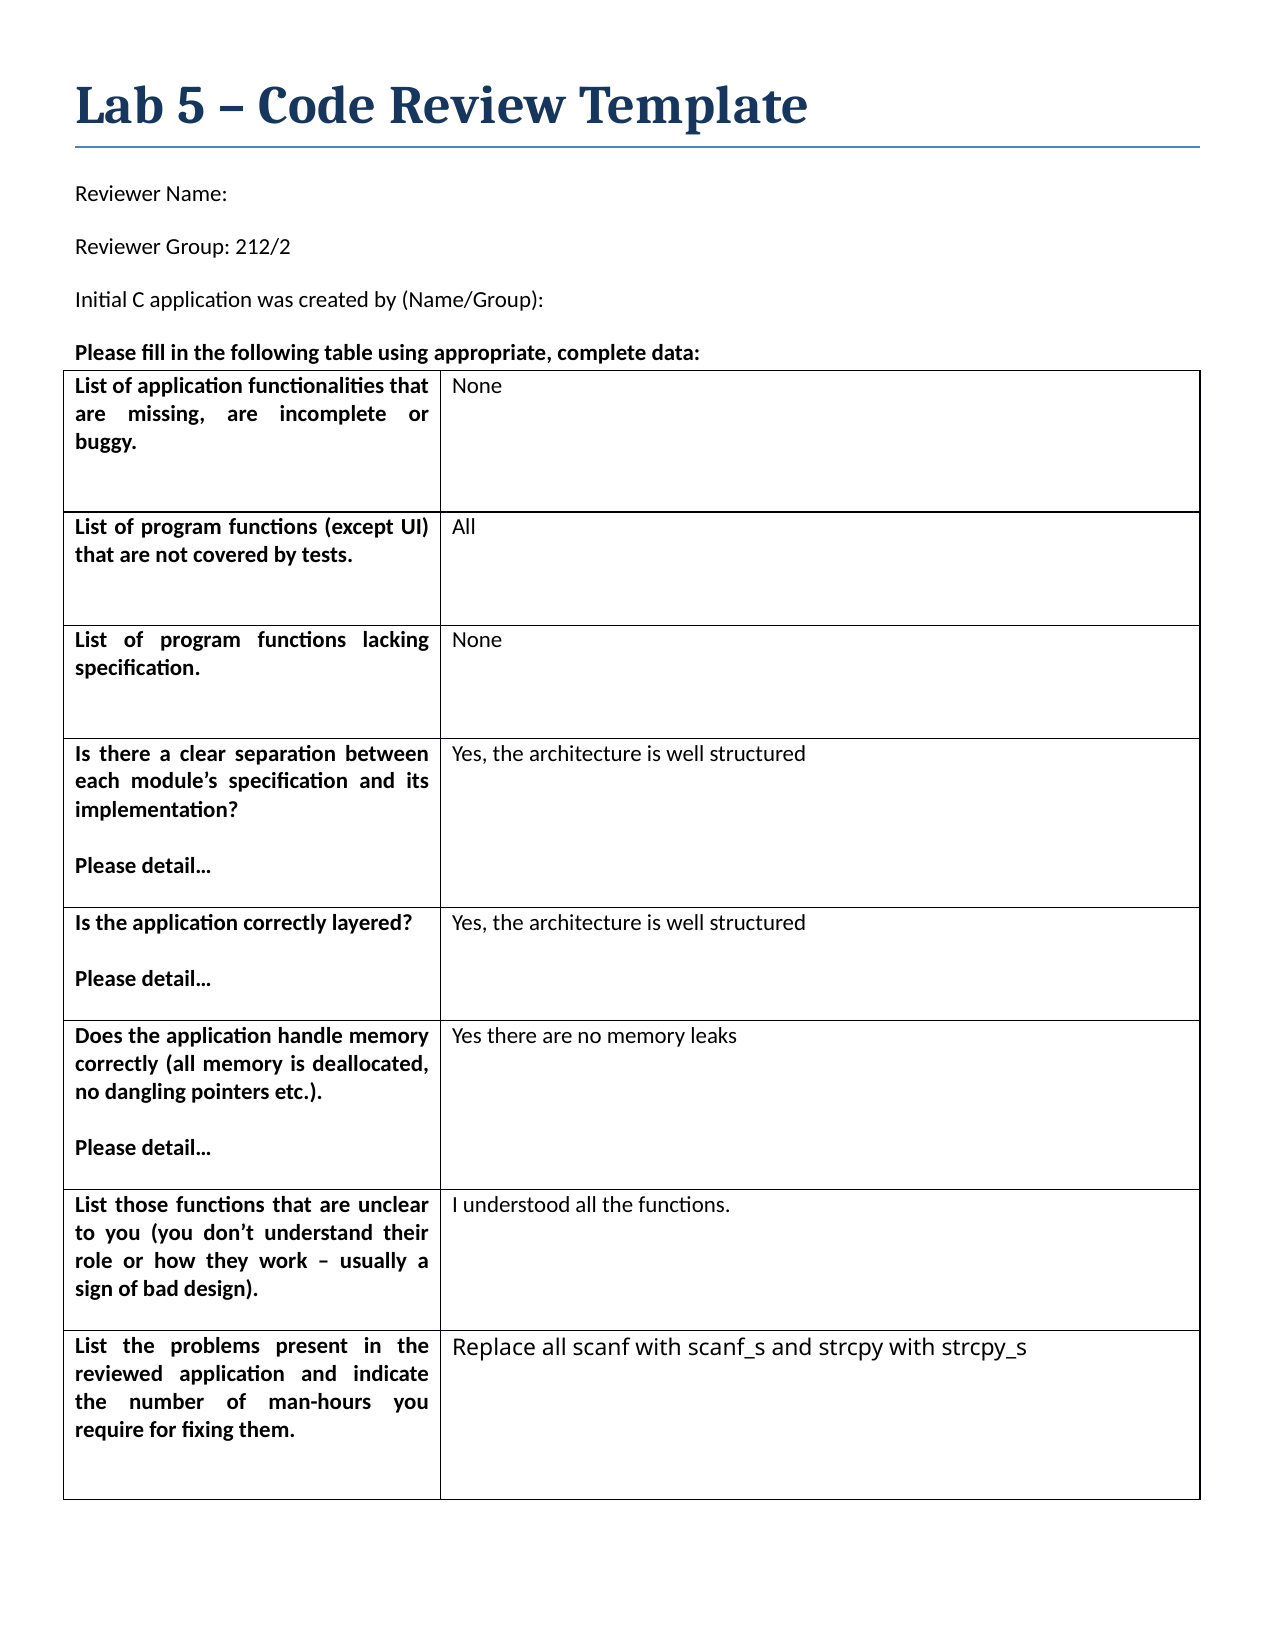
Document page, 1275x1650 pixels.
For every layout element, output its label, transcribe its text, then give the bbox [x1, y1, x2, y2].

table_cell All [441, 513, 1199, 624]
table_cell List the problems present in the reviewed application and indicate the number of man-hours you require for fixing them. [64, 1331, 440, 1499]
table_header List of application functionalities that are missing, are incomplete or buggy. [64, 371, 440, 511]
text Initial C application was created by (Name/Group): [75, 285, 1200, 313]
table_cell Yes there are no memory leaks [441, 1021, 1199, 1189]
table_cell Is the application correctly layered? Please detail… [64, 908, 440, 1020]
table_cell List of program functions lacking specification. [64, 626, 440, 738]
table_cell Yes, the architecture is well structured [441, 739, 1199, 907]
table_cell None [441, 626, 1199, 738]
text Reviewer Name: [75, 179, 1200, 207]
text Please fill in the following table using appropriate, complete data: [75, 338, 1200, 366]
text Reviewer Group: 212/2 [75, 232, 1200, 260]
table_cell List of program functions (except UI) that are not covered by tests. [64, 513, 440, 624]
text Lab 5 – Code Review Template [75, 75, 1200, 146]
table_cell Does the application handle memory correctly (all memory is deallocated, no dangling pointers etc.). Please detail… [64, 1021, 440, 1189]
table_cell Is there a clear separation between each module’s specification and its implementation? Please detail… [64, 739, 440, 907]
table_cell Yes, the architecture is well structured [441, 908, 1199, 1020]
table_cell Replace all scanf with scanf_s and strcpy with strcpy_s [441, 1331, 1199, 1499]
table_cell List those functions that are unclear to you (you don’t understand their role or how they work – usually a sign of bad design). [64, 1190, 440, 1330]
table_cell I understood all the functions. [441, 1190, 1199, 1330]
table_header None [441, 371, 1199, 511]
